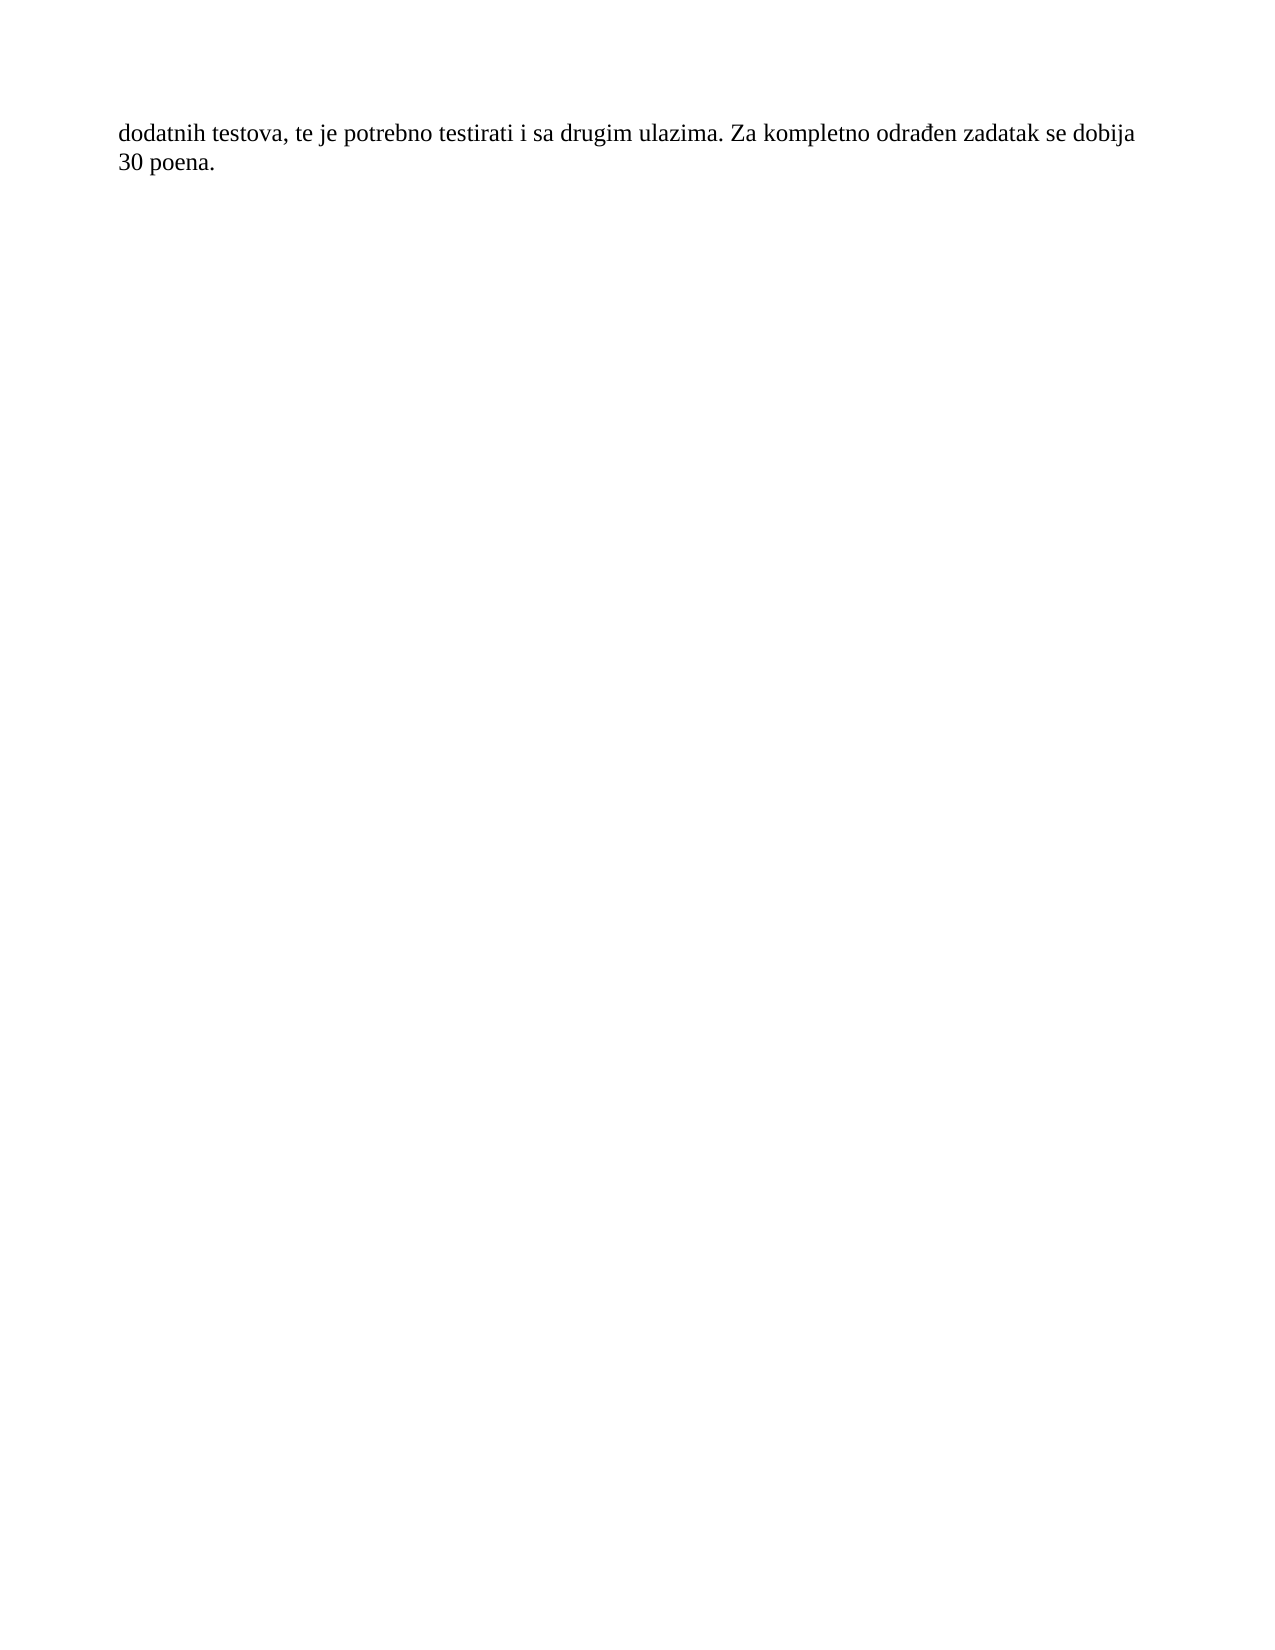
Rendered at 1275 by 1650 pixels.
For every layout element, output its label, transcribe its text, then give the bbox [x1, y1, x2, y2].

text dodatnih testova, te je potrebno testirati i sa drugim ulazima. Za kompletno odrađen zadatak se dobija 30 poena. [118, 118, 1157, 176]
